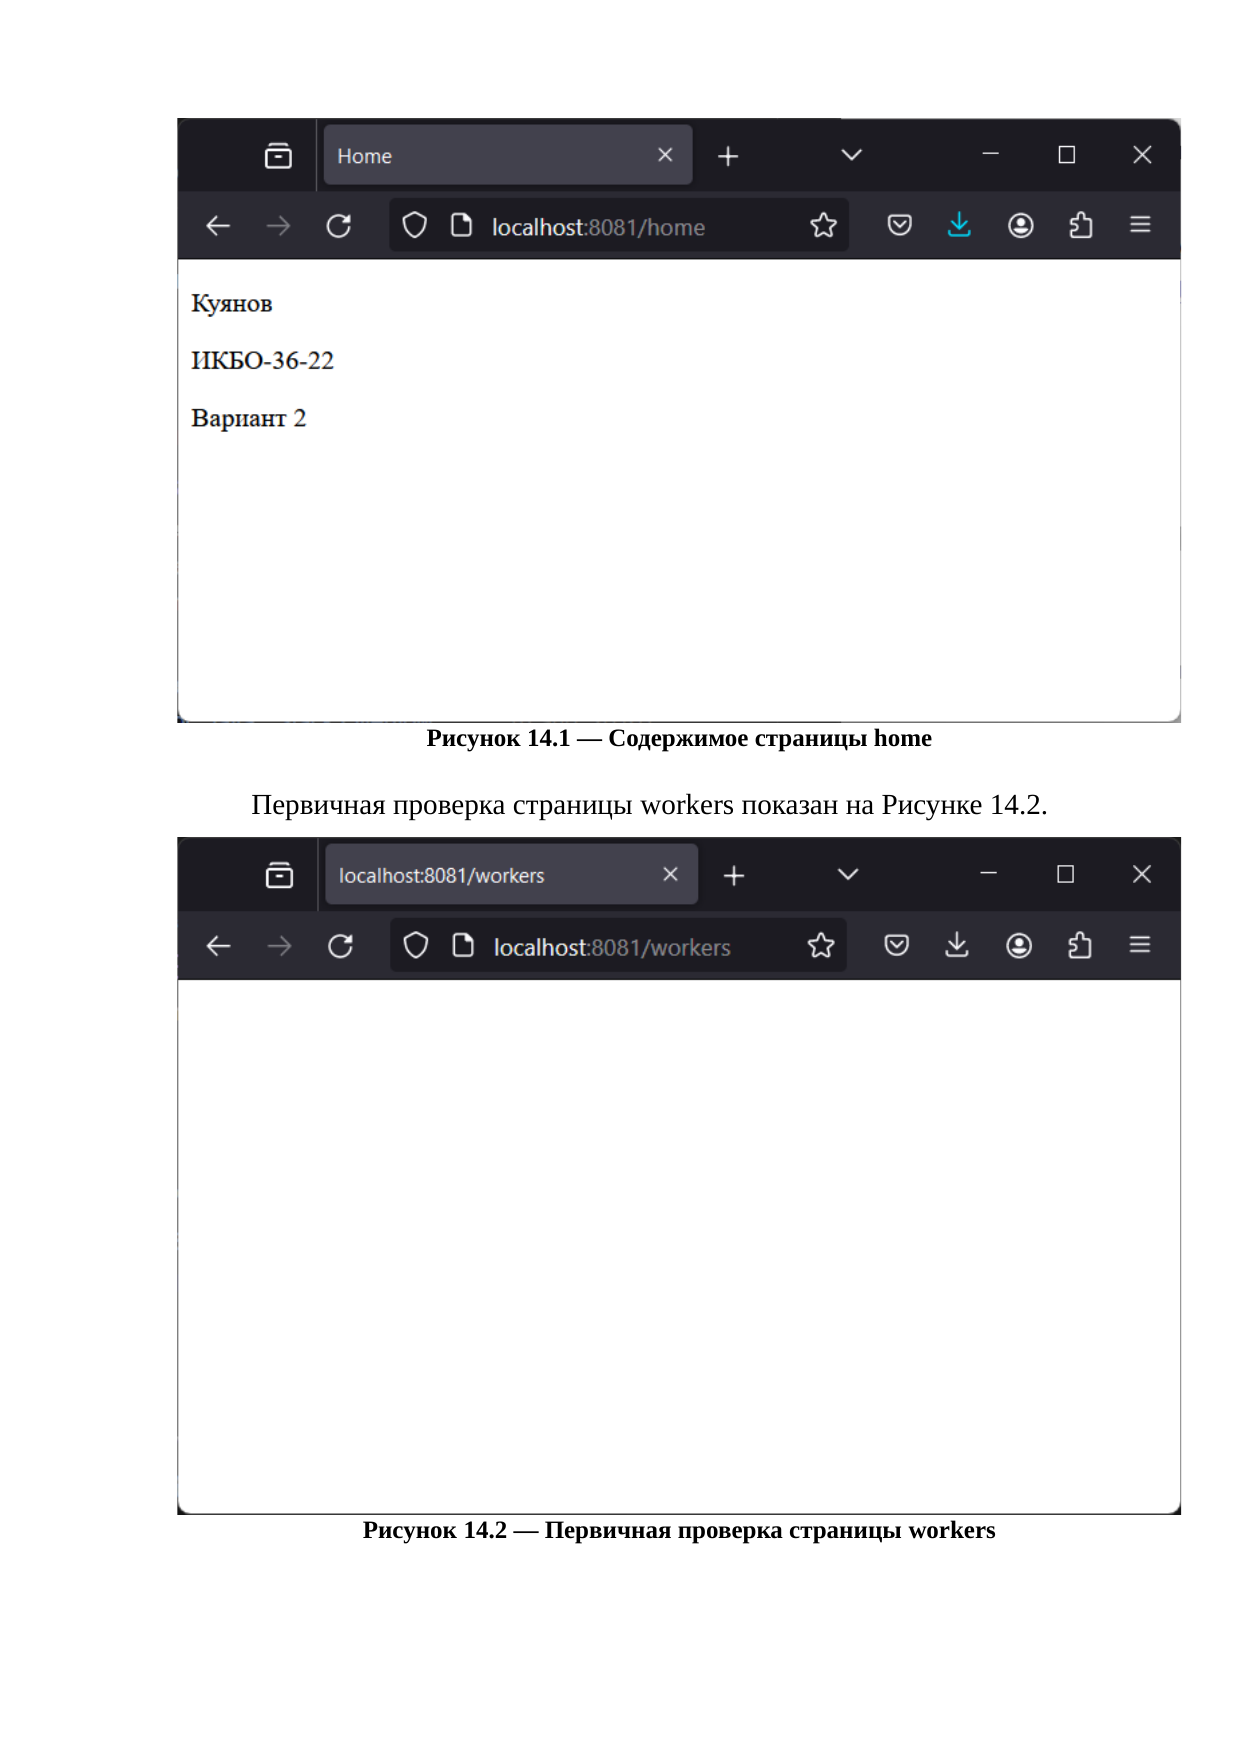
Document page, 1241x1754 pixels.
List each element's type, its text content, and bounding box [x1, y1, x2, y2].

picture [177, 118, 1182, 723]
text Первичная проверка страницы workers показан на Рисунке 14.2. [177, 787, 1181, 821]
picture [177, 837, 1182, 1515]
text Рисунок 14.2 — Первичная проверка страницы workers [177, 1515, 1181, 1543]
text Рисунок 14.1 — Содержимое страницы home [177, 723, 1181, 752]
